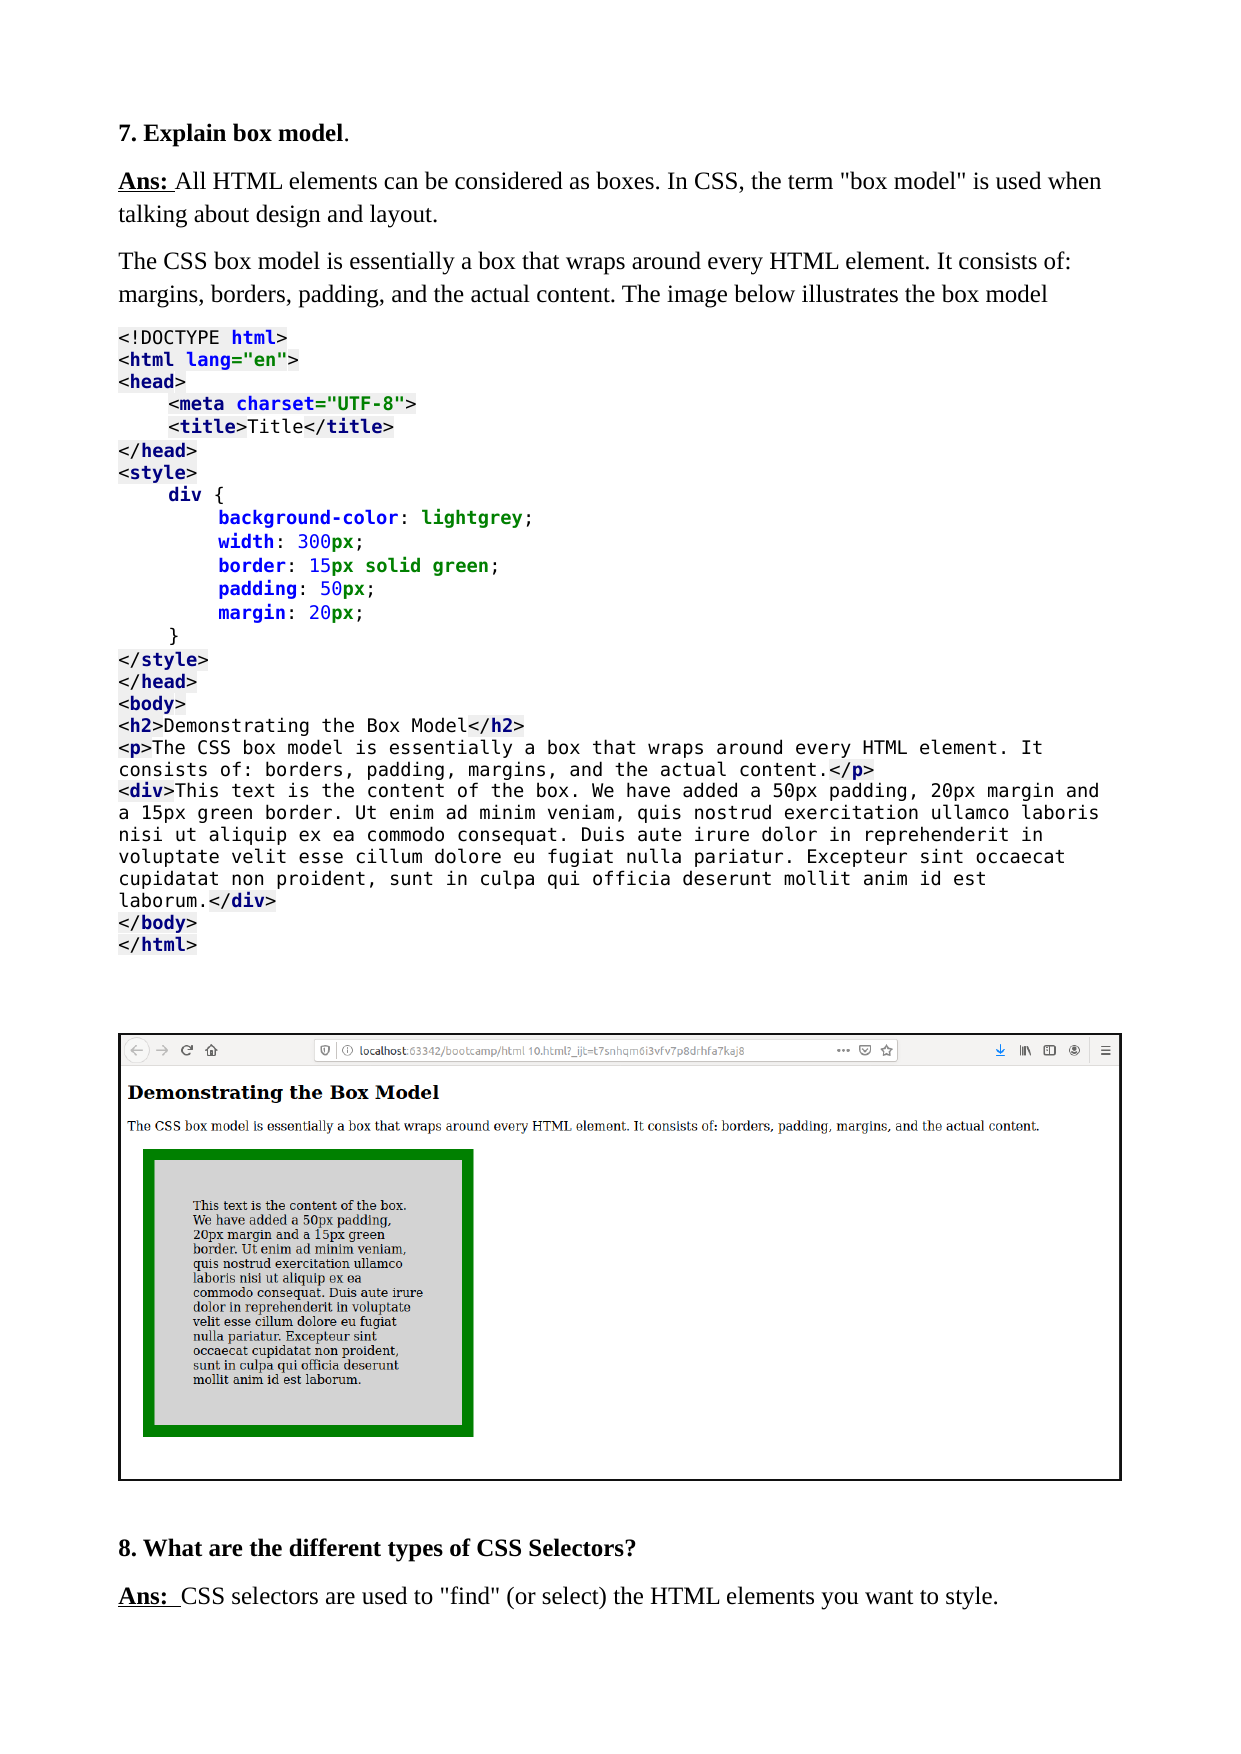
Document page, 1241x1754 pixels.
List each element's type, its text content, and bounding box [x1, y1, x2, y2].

text </body> [118, 912, 1122, 933]
text </head> [118, 440, 1122, 462]
text Ans: CSS selectors are used to "find" (or select) the HTML elements you want to style. [118, 1581, 1122, 1609]
text <h2>Demonstrating the Box Model</h2> [118, 715, 1122, 737]
text div { [118, 484, 1122, 507]
text The CSS box model is essentially a box that wraps around every HTML element. It consists of: margins, borders, padding, and the actual content. The image below illustrates the box model [118, 246, 1122, 308]
text <title>Title</title> [118, 416, 1122, 440]
text <p>The CSS box model is essentially a box that wraps around every HTML element. It consists of: borders, padding, margins, and the actual content.</p> [118, 737, 1122, 780]
text margin: 20px; [118, 602, 1122, 626]
text } [118, 626, 1122, 649]
text <div>This text is the content of the box. We have added a 50px padding, 20px margin and a 15px green border. Ut enim ad minim veniam, quis nostrud exercitation ullamco laboris nisi ut aliquip ex ea commodo consequat. Duis aute irure dolor in reprehenderit in voluptate velit esse cillum dolore eu fugiat nulla pariatur. Excepteur sint occaecat cupidatat non proident, sunt in culpa qui officia deserunt mollit anim id est laborum.</div> [118, 780, 1122, 912]
text <style> [118, 462, 1122, 484]
text width: 300px; [118, 531, 1122, 554]
text 8. What are the different types of CSS Selectors? [118, 1533, 1122, 1562]
text <body> [118, 693, 1122, 715]
text <head> [118, 371, 1122, 393]
text <html lang="en"> [118, 349, 1122, 371]
text padding: 50px; [118, 578, 1122, 602]
text 7. Explain box model. [118, 118, 1122, 147]
text </style> [118, 649, 1122, 671]
text </head> [118, 671, 1122, 693]
text border: 15px solid green; [118, 554, 1122, 578]
text <meta charset="UTF-8"> [118, 393, 1122, 416]
text Ans: All HTML elements can be considered as boxes. In CSS, the term "box model" is used when talking about design and layout. [118, 166, 1122, 227]
text background-color: lightgrey; [118, 507, 1122, 531]
text <!DOCTYPE html> [118, 327, 1122, 349]
picture [121, 1035, 1120, 1479]
text </html> [118, 933, 1122, 955]
